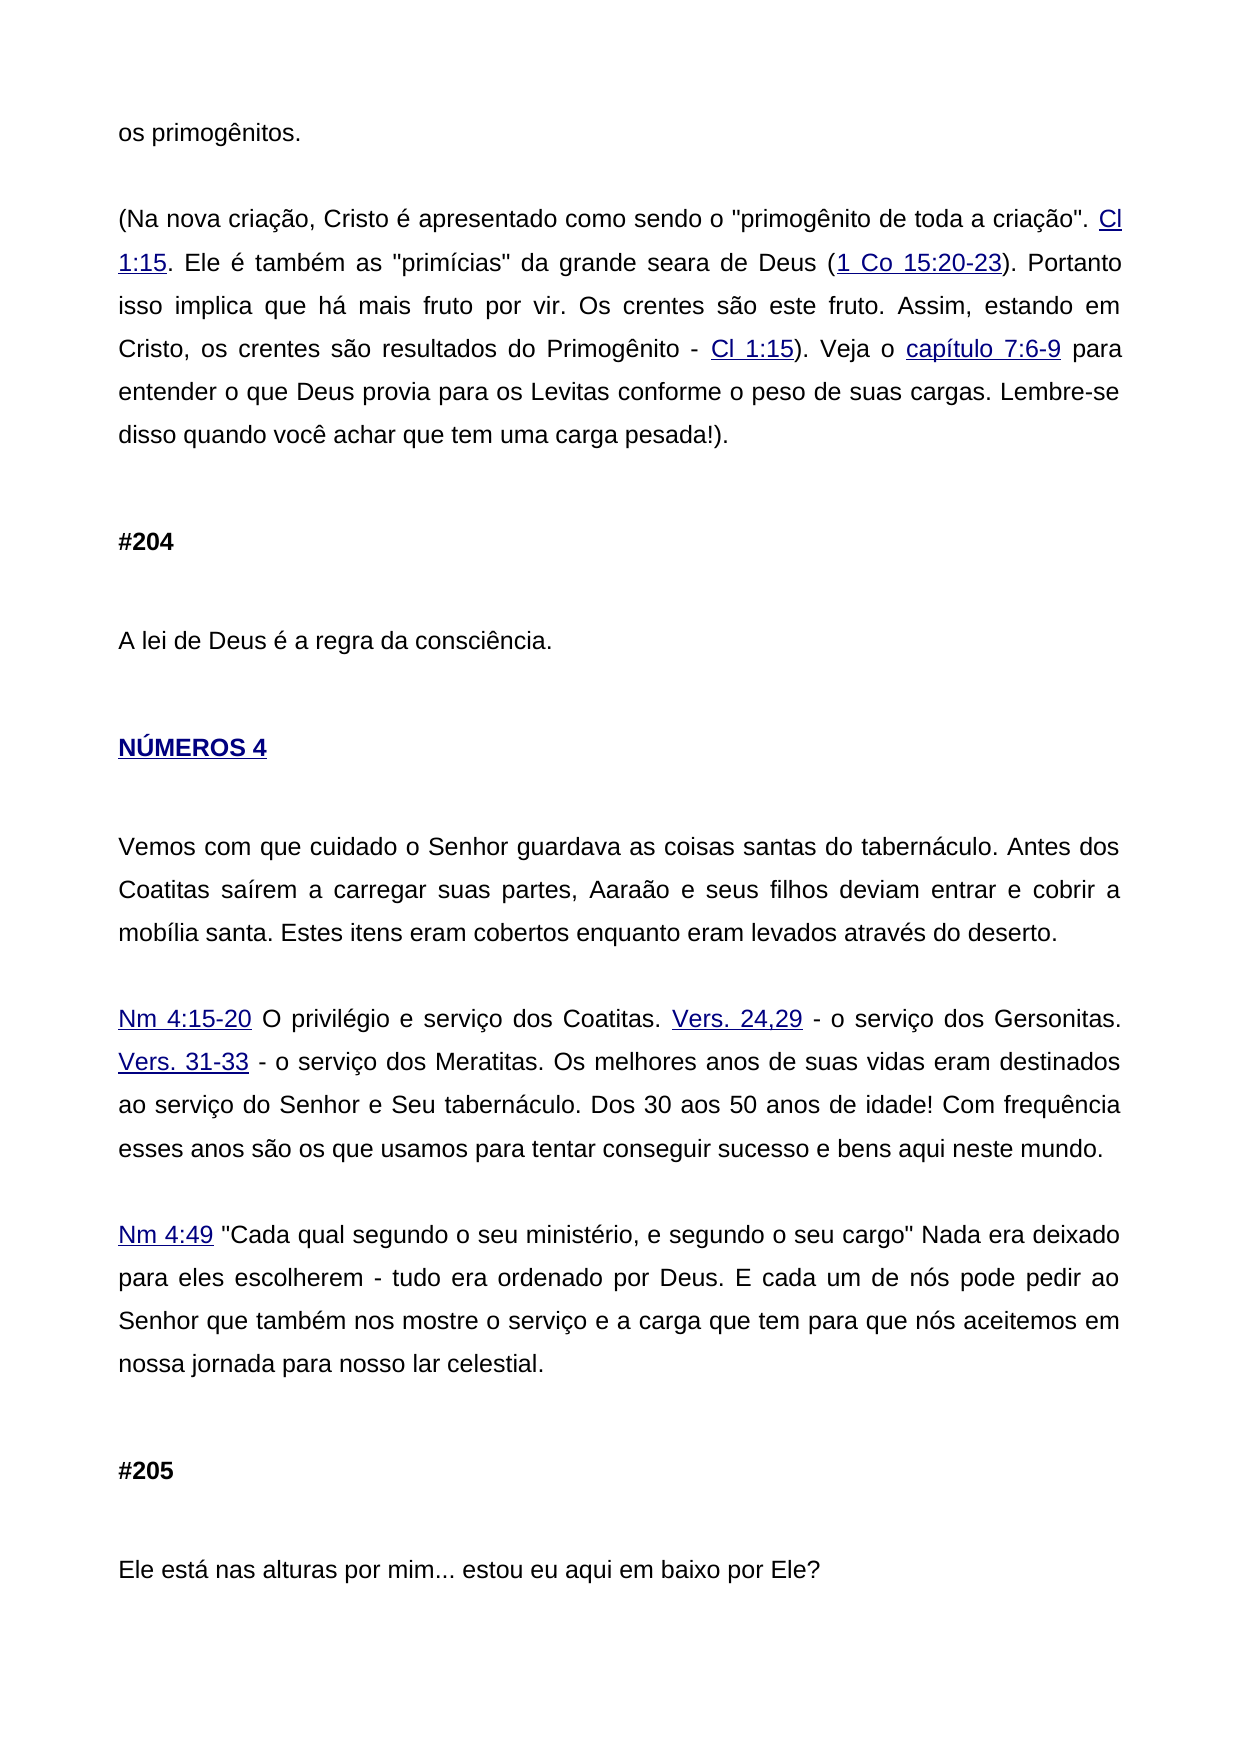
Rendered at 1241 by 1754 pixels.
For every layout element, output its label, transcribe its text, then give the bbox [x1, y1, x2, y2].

text Nm 4:15-20 O privilégio e serviço dos Coatitas. Vers. 24,29 - o serviço dos Gersonitas. Vers. 31-33 - o serviço dos Meratitas. Os melhores anos de suas vidas eram destinados ao serviço do Senhor e Seu tabernáculo. Dos 30 aos 50 anos de idade! Com frequência esses anos são os que usamos para tentar conseguir sucesso e bens aqui neste mundo. [118, 1004, 1122, 1162]
text Ele está nas alturas por mim... estou eu aqui em baixo por Ele? [118, 1555, 1122, 1584]
text os primogênitos. [118, 118, 1122, 147]
subtitle #204 [118, 527, 1122, 556]
subtitle NÚMEROS 4 [118, 733, 1122, 762]
text (Na nova criação, Cristo é apresentado como sendo o "primogênito de toda a criação". Cl 1:15. Ele é também as "primícias" da grande seara de Deus (1 Co 15:20-23). Portanto isso implica que há mais fruto por vir. Os crentes são este fruto. Assim, estando em Cristo, os crentes são resultados do Primogênito - Cl 1:15). Veja o capítulo 7:6-9 para entender o que Deus provia para os Levitas conforme o peso de suas cargas. Lembre-se disso quando você achar que tem uma carga pesada!). [118, 204, 1122, 449]
text A lei de Deus é a regra da consciência. [118, 626, 1122, 654]
text Nm 4:49 "Cada qual segundo o seu ministério, e segundo o seu cargo" Nada era deixado para eles escolherem - tudo era ordenado por Deus. E cada um de nós pode pedir ao Senhor que também nos mostre o serviço e a carga que tem para que nós aceitemos em nossa jornada para nosso lar celestial. [118, 1220, 1122, 1378]
subtitle #205 [118, 1456, 1122, 1485]
text Vemos com que cuidado o Senhor guardava as coisas santas do tabernáculo. Antes dos Coatitas saírem a carregar suas partes, Aaraão e seus filhos deviam entrar e cobrir a mobília santa. Estes itens eram cobertos enquanto eram levados através do deserto. [118, 832, 1122, 947]
